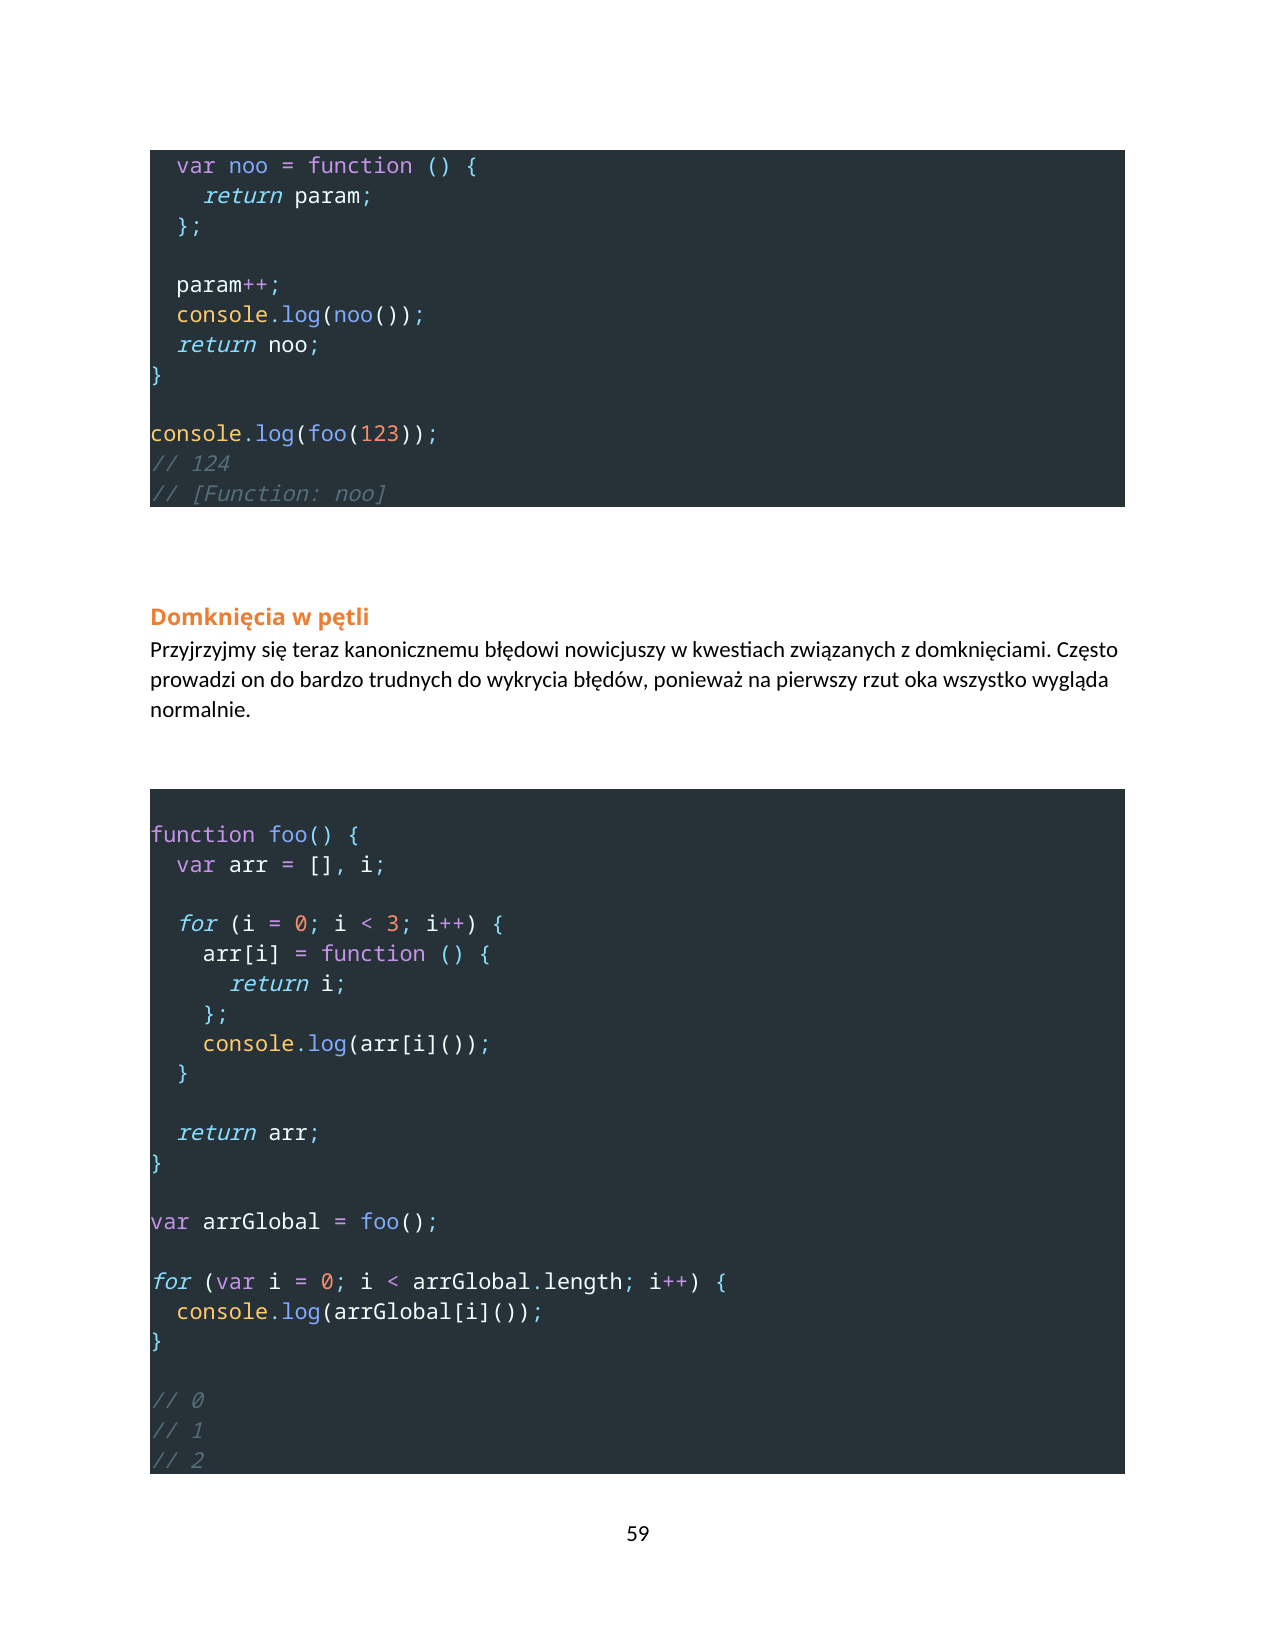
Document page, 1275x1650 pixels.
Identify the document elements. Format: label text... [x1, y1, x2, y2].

text return arr; [150, 1117, 1125, 1147]
text var noo = function () { [150, 150, 1125, 180]
text } [150, 1325, 1125, 1355]
text }; [150, 998, 1125, 1027]
text // [Function: noo] [150, 478, 1125, 507]
text // 2 [150, 1444, 1125, 1474]
text } [150, 1147, 1125, 1176]
text var arr = [], i; [150, 849, 1125, 878]
text } [150, 1057, 1125, 1087]
text // 1 [150, 1415, 1125, 1444]
text return noo; [150, 329, 1125, 358]
text Domknięcia w pętli [150, 601, 1125, 632]
text // 0 [150, 1385, 1125, 1415]
text console.log(arr[i]()); [150, 1027, 1125, 1057]
text function foo() { [150, 819, 1125, 849]
text console.log(noo()); [150, 299, 1125, 329]
text return param; [150, 180, 1125, 209]
text console.log(foo(123)); [150, 418, 1125, 448]
text } [150, 358, 1125, 388]
text console.log(arrGlobal[i]()); [150, 1296, 1125, 1325]
text for (var i = 0; i < arrGlobal.length; i++) { [150, 1266, 1125, 1296]
text // 124 [150, 448, 1125, 478]
text return i; [150, 968, 1125, 998]
text Przyjrzyjmy się teraz kanonicznemu błędowi nowicjuszy w kwestiach związanych z domknięciami. Często prowadzi on do bardzo trudnych do wykrycia błędów, ponieważ na pierwszy rzut oka wszystko wygląda normalnie. [150, 635, 1125, 723]
text }; [150, 209, 1125, 239]
text for (i = 0; i < 3; i++) { [150, 908, 1125, 938]
text arr[i] = function () { [150, 938, 1125, 968]
text var arrGlobal = foo(); [150, 1206, 1125, 1236]
text param++; [150, 269, 1125, 299]
